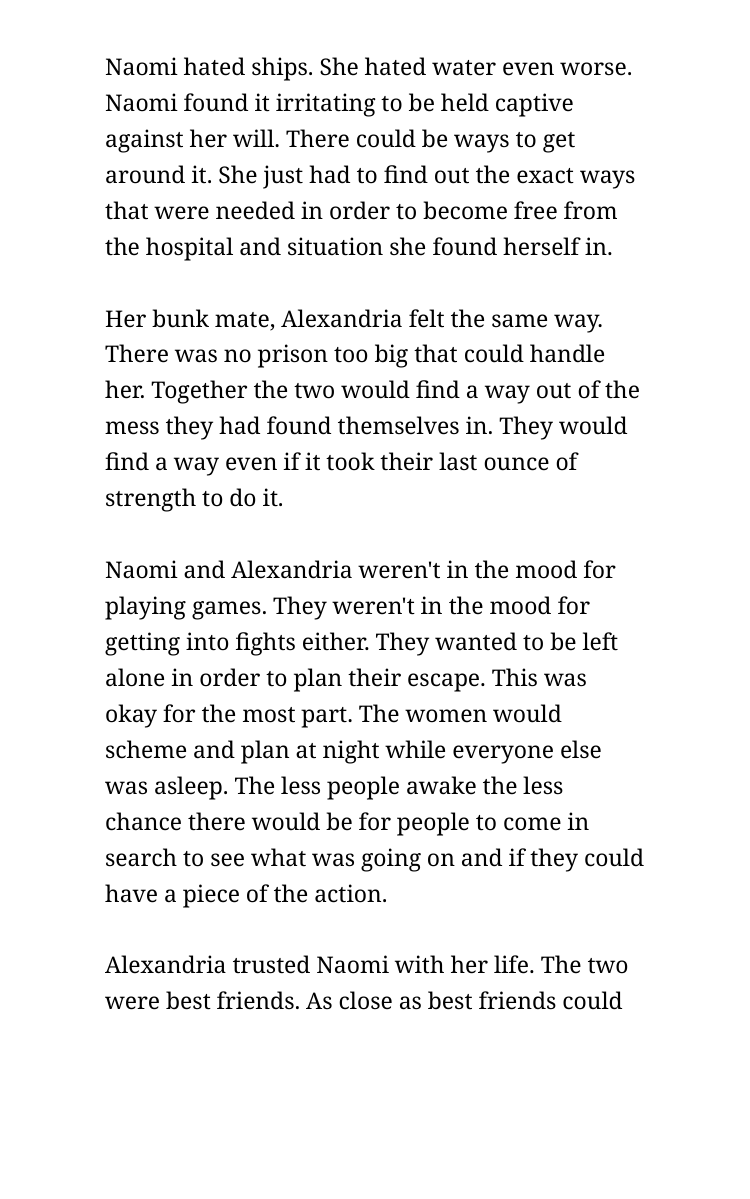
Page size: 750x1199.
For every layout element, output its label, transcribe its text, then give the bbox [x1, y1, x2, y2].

text Naomi and Alexandria weren't in the mood for playing games. They weren't in the mood for getting into fights either. They wanted to be left alone in order to plan their escape. This was okay for the most part. The women would scheme and plan at night while everyone else was asleep. The less people awake the less chance there would be for people to come in search to see what was going on and if they could have a piece of the action. [105, 554, 645, 909]
text Her bunk mate, Alexandria felt the same way. There was no prison too big that could handle her. Together the two would find a way out of the mess they had found themselves in. They would find a way even if it took their last ounce of strength to do it. [105, 302, 645, 513]
text Alexandria trusted Naomi with her life. The two were best friends. As close as best friends could [105, 949, 645, 1017]
text Naomi hated ships. She hated water even worse. Naomi found it irritating to be held captive against her will. There could be ways to get around it. She just had to find out the exact ways that were needed in order to become free from the hospital and situation she found herself in. [105, 51, 645, 262]
